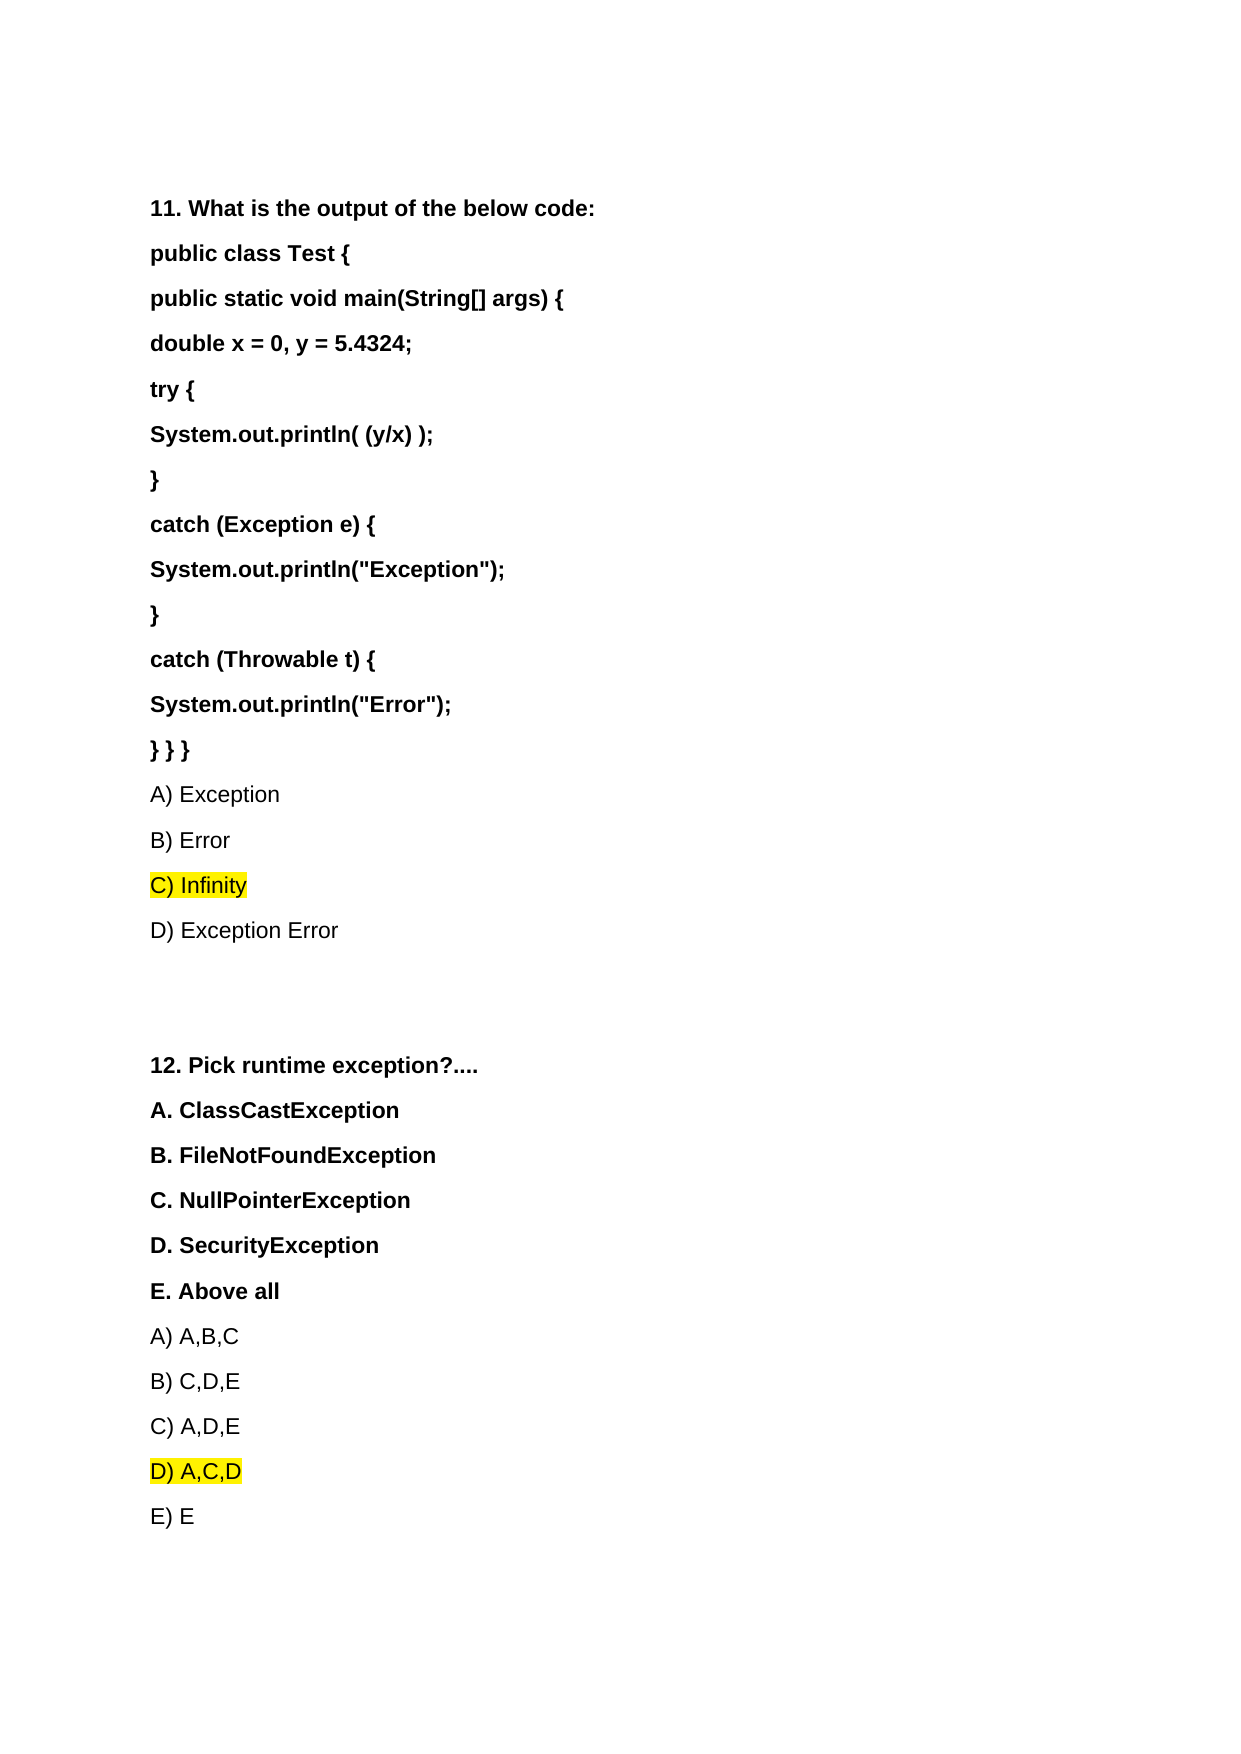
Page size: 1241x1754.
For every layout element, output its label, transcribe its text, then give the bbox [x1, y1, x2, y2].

text C) A,D,E [150, 1413, 1090, 1439]
text } [150, 601, 1090, 627]
text 12. Pick runtime exception?.... [150, 1052, 1090, 1078]
text C) Infinity [150, 872, 1090, 898]
text catch (Throwable t) { [150, 646, 1090, 672]
text E. Above all [150, 1278, 1090, 1304]
text C. NullPointerException [150, 1187, 1090, 1214]
text 11. What is the output of the below code: [150, 195, 1090, 221]
text System.out.println("Exception"); [150, 556, 1090, 582]
text public class Test { [150, 240, 1090, 267]
text try { [150, 376, 1090, 402]
text B) Error [150, 827, 1090, 853]
text D) A,C,D [150, 1458, 1090, 1484]
text catch (Exception e) { [150, 511, 1090, 537]
text B) C,D,E [150, 1368, 1090, 1394]
text A) Exception [150, 781, 1090, 808]
text System.out.println( (y/x) ); [150, 421, 1090, 447]
text B. FileNotFoundException [150, 1142, 1090, 1169]
text double x = 0, y = 5.4324; [150, 330, 1090, 357]
text } } } [150, 736, 1090, 763]
text A. ClassCastException [150, 1097, 1090, 1123]
text System.out.println("Error"); [150, 691, 1090, 718]
text public static void main(String[] args) { [150, 285, 1090, 312]
text D) Exception Error [150, 917, 1090, 943]
text E) E [150, 1503, 1090, 1529]
text } [150, 466, 1090, 492]
text D. SecurityException [150, 1232, 1090, 1259]
text A) A,B,C [150, 1323, 1090, 1349]
